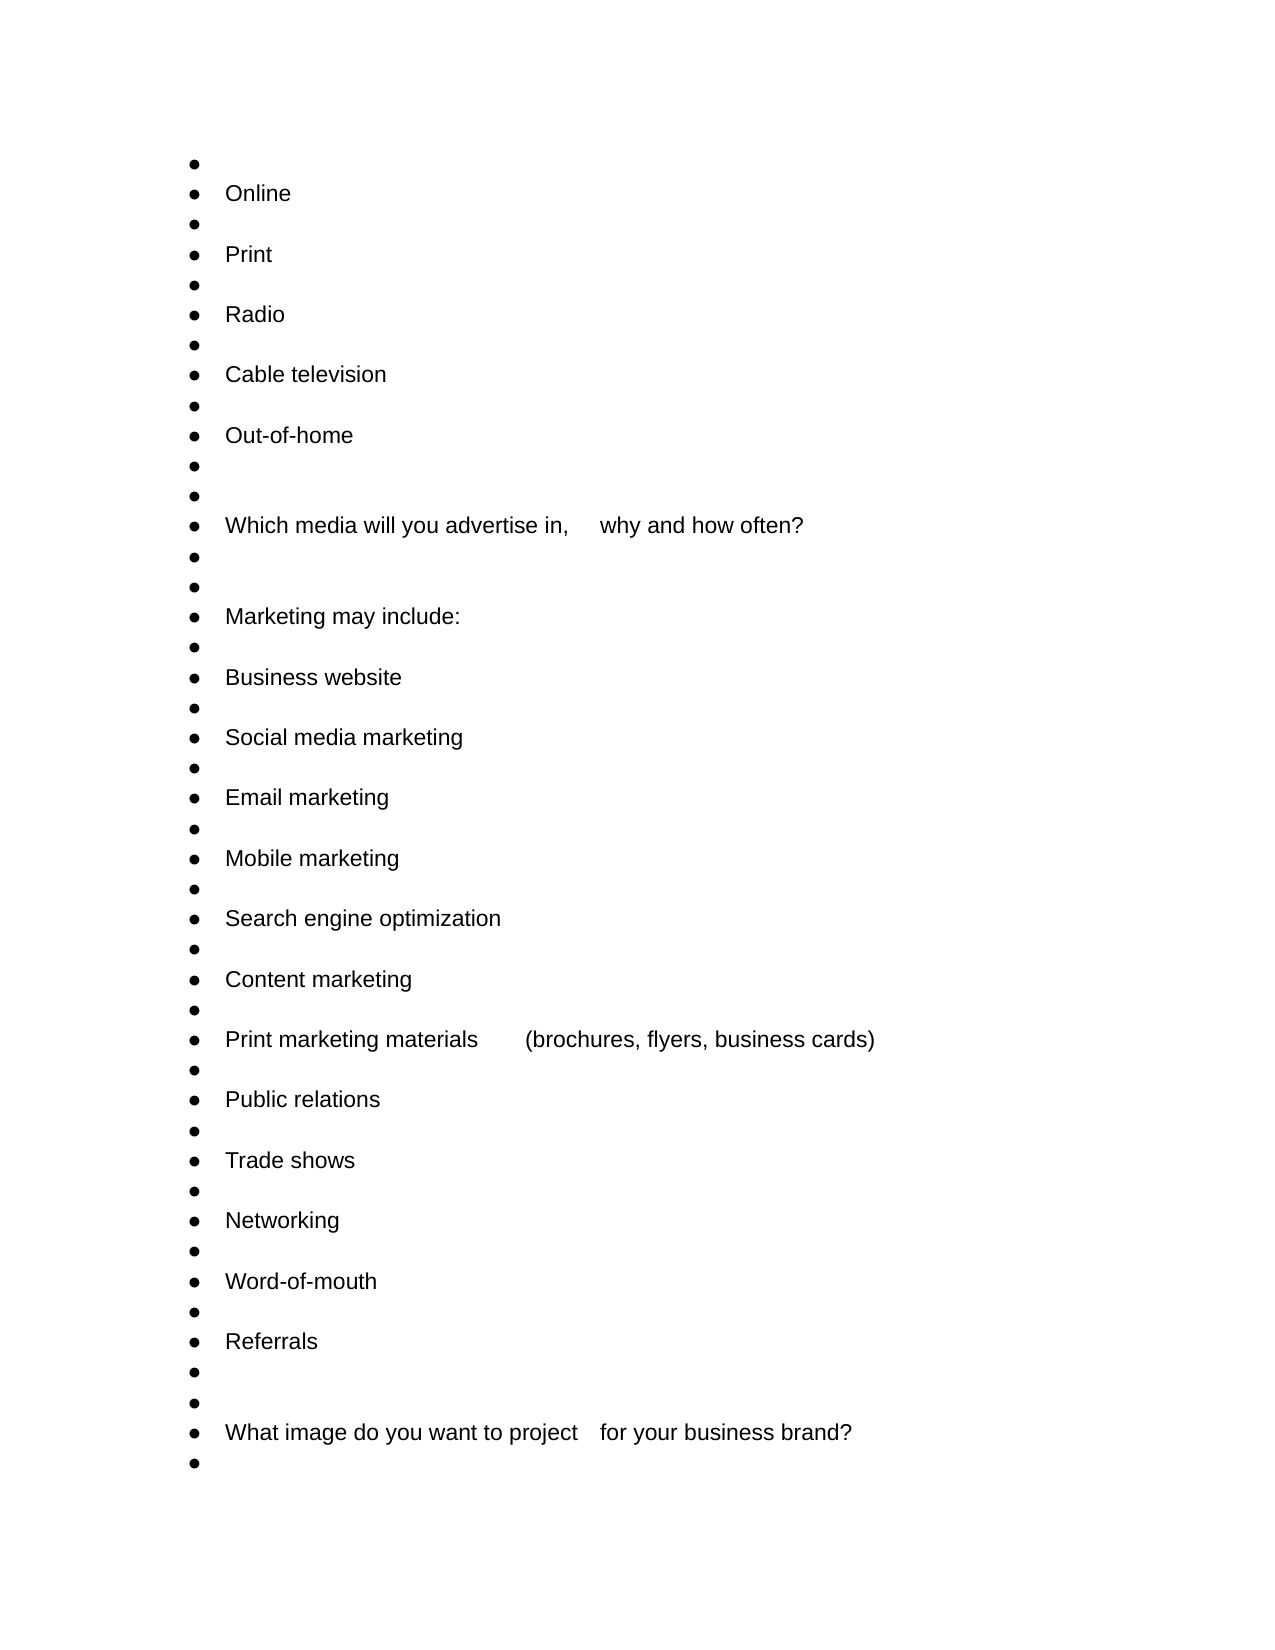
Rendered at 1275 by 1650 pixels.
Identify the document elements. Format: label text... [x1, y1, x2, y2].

list Mobile marketing [187, 845, 1125, 871]
list Radio [187, 301, 1125, 327]
list Which media will you advertise in, why and how often? [187, 512, 1125, 539]
list Trade shows [187, 1147, 1125, 1173]
list Print marketing materials (brochures, flyers, business cards) [187, 1026, 1125, 1052]
list Public relations [187, 1086, 1125, 1113]
list Social media marketing [187, 724, 1125, 750]
list Out-of-home [187, 422, 1125, 448]
list Email marketing [187, 784, 1125, 811]
list Referrals [187, 1328, 1125, 1354]
list Search engine optimization [187, 905, 1125, 932]
list Online [187, 180, 1125, 207]
list Print [187, 241, 1125, 267]
list What image do you want to project for your business brand? [187, 1419, 1125, 1445]
list Business website [187, 663, 1125, 690]
list Marketing may include: [187, 603, 1125, 629]
list Cable television [187, 361, 1125, 388]
list Networking [187, 1207, 1125, 1234]
list Content marketing [187, 966, 1125, 992]
list Word-of-mouth [187, 1268, 1125, 1294]
